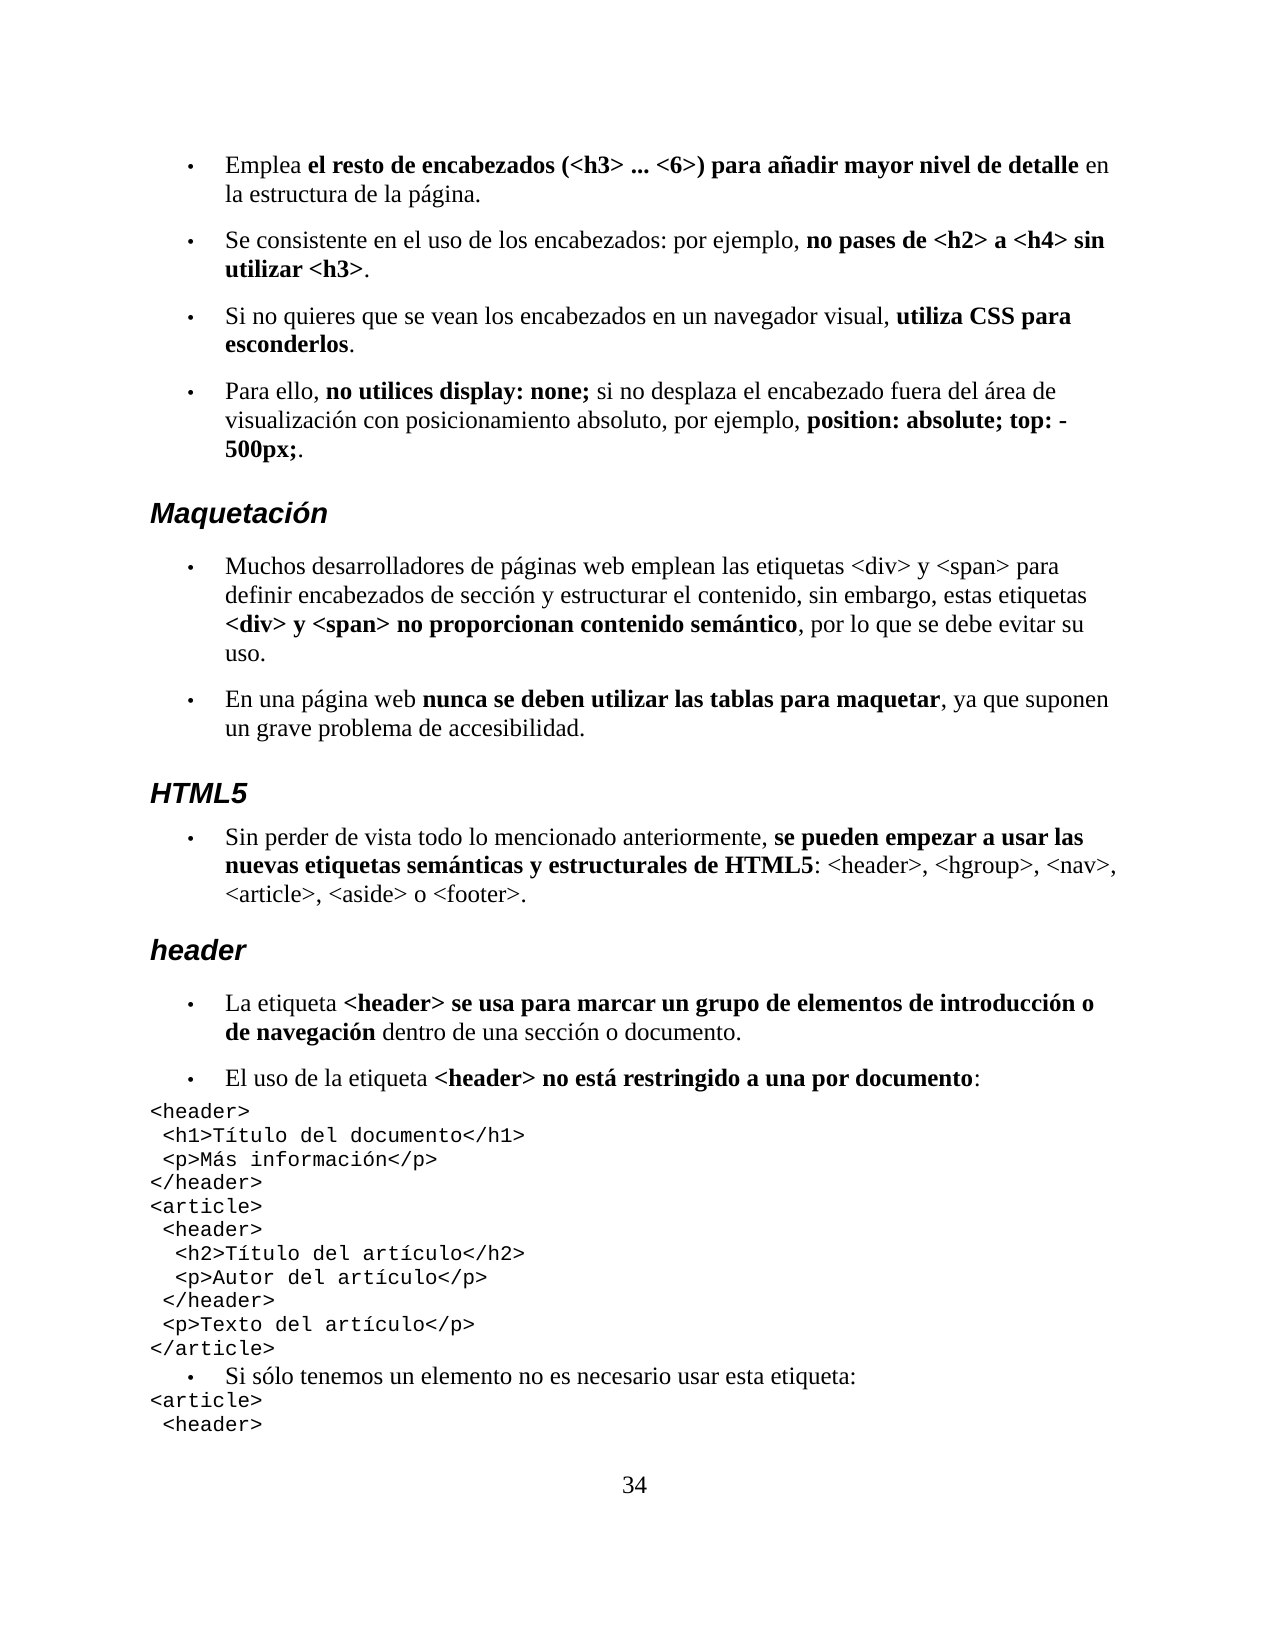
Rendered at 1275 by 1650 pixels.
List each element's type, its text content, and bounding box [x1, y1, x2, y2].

list Si sólo tenemos un elemento no es necesario usar esta etiqueta: [187, 1361, 1125, 1390]
text <p>Más información</p> [150, 1148, 1125, 1172]
list En una página web nunca se deben utilizar las tablas para maquetar, ya que suponen un grave problema de accesibilidad. [187, 684, 1125, 742]
text <p>Texto del artículo</p> [150, 1314, 1125, 1338]
text <header> [150, 1219, 1125, 1243]
text <header> [150, 1101, 1125, 1125]
text <h1>Título del documento</h1> [150, 1125, 1125, 1148]
subtitle Maquetación [150, 496, 1125, 530]
text <article> [150, 1390, 1125, 1414]
list Muchos desarrolladores de páginas web emplean las etiquetas <div> y <span> para definir encabezados de sección y estructurar el contenido, sin embargo, estas etiquetas <div> y <span> no proporcionan contenido semántico, por lo que se debe evitar su uso. [187, 551, 1125, 666]
list El uso de la etiqueta <header> no está restringido a una por documento: [187, 1063, 1125, 1092]
subtitle HTML5 [150, 776, 1125, 809]
text <article> [150, 1196, 1125, 1219]
list Se consistente en el uso de los encabezados: por ejemplo, no pases de <h2> a <h4> sin utilizar <h3>. [187, 225, 1125, 283]
list Sin perder de vista todo lo mencionado anteriormente, se pueden empezar a usar las nuevas etiquetas semánticas y estructurales de HTML5: <header>, <hgroup>, <nav>, <article>, <aside> o <footer>. [187, 822, 1125, 908]
list Emplea el resto de encabezados (<h3> ... <6>) para añadir mayor nivel de detalle en la estructura de la página. [187, 150, 1125, 207]
subtitle header [150, 933, 1125, 967]
list Para ello, no utilices display: none; si no desplaza el encabezado fuera del área de visualización con posicionamiento absoluto, por ejemplo, position: absolute; top: -500px;. [187, 376, 1125, 462]
text <p>Autor del artículo</p> [150, 1267, 1125, 1290]
list La etiqueta <header> se usa para marcar un grupo de elementos de introducción o de navegación dentro de una sección o documento. [187, 988, 1125, 1046]
list Si no quieres que se vean los encabezados en un navegador visual, utiliza CSS para esconderlos. [187, 301, 1125, 358]
text <header> [150, 1414, 1125, 1437]
text </header> [150, 1290, 1125, 1314]
text </header> [150, 1172, 1125, 1196]
text <h2>Título del artículo</h2> [150, 1243, 1125, 1267]
text </article> [150, 1338, 1125, 1361]
